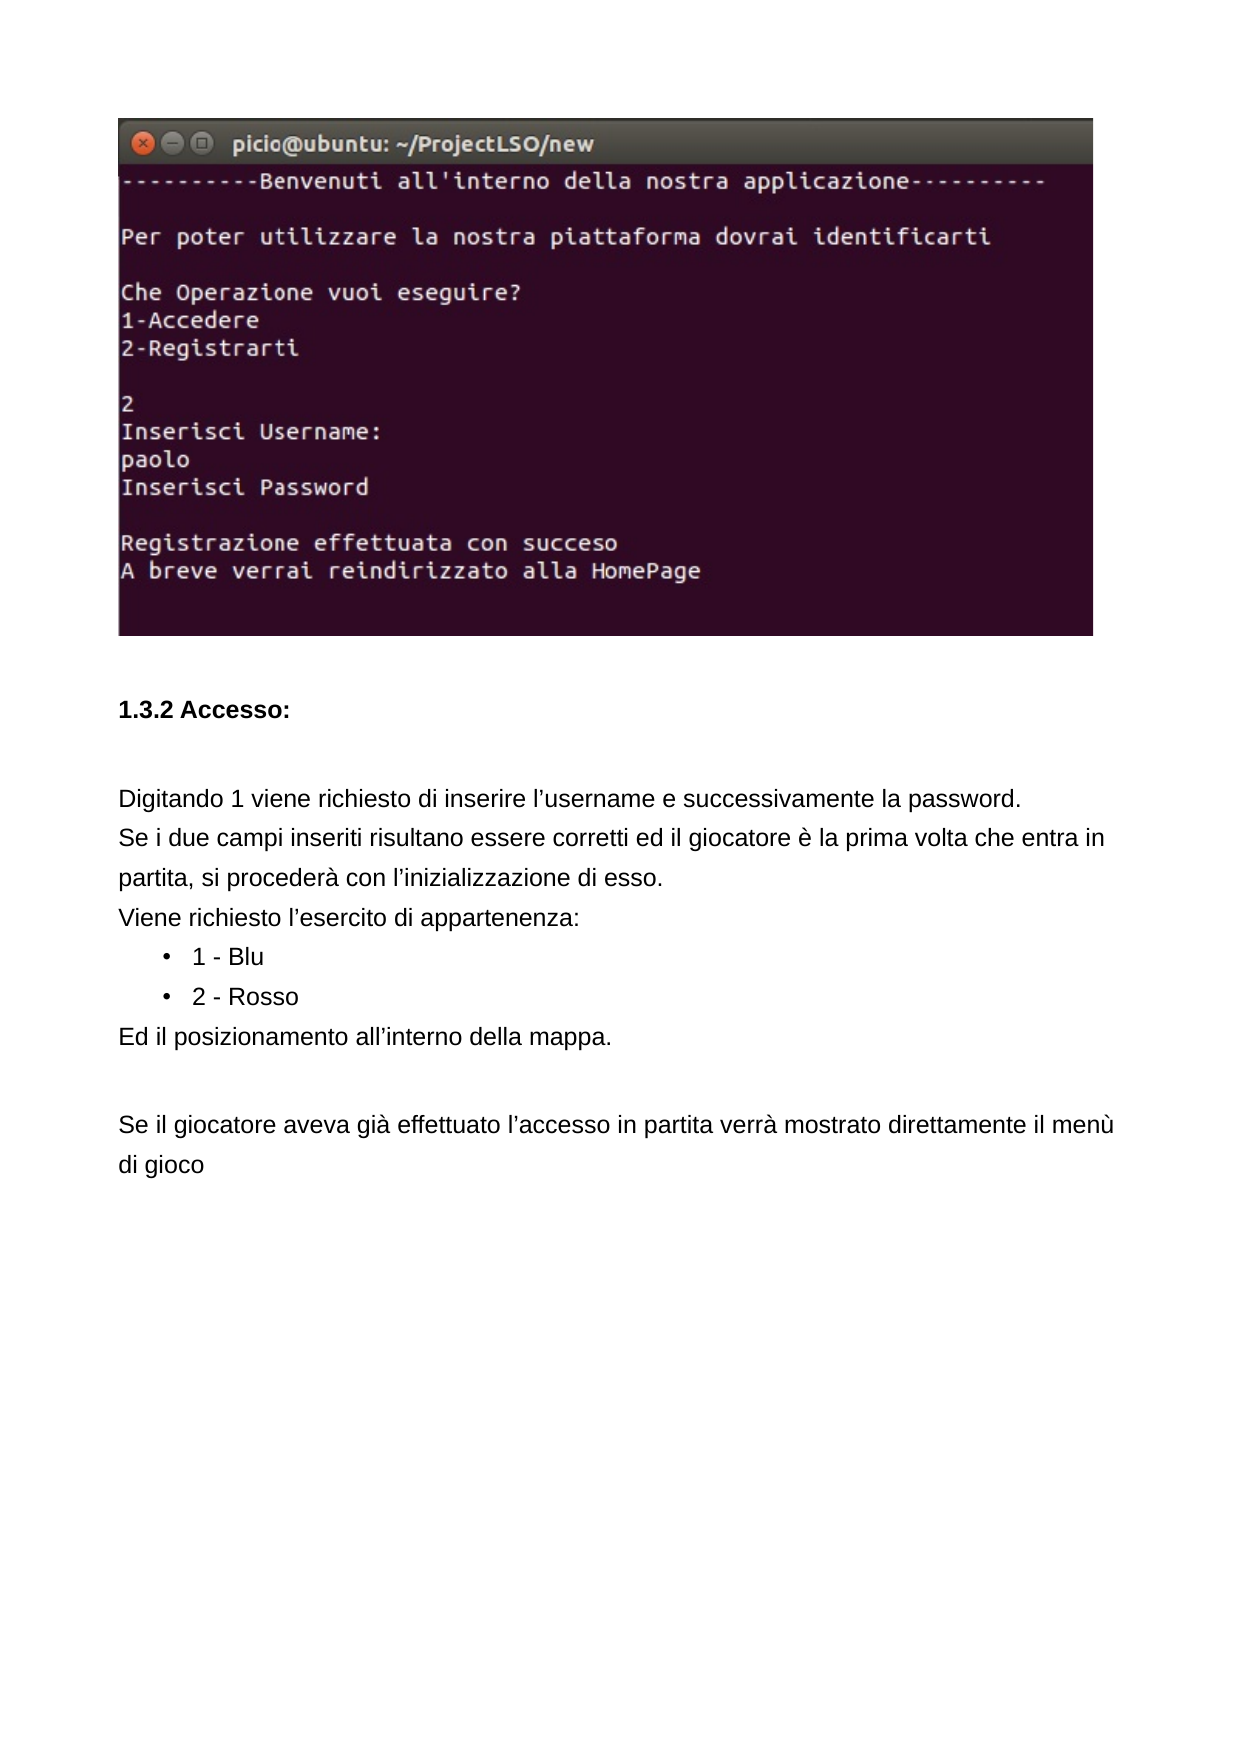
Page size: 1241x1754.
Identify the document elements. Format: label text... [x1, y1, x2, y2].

text Viene richiesto l’esercito di appartenenza: [118, 903, 1122, 931]
text Se i due campi inseriti risultano essere corretti ed il giocatore è la prima volta che entra in partita, si procederà con l’inizializzazione di esso. [118, 823, 1122, 892]
text Se il giocatore aveva già effettuato l’accesso in partita verrà mostrato direttamente il menù di gioco [118, 1110, 1122, 1179]
text 1.3.2 Accesso: [118, 695, 1122, 724]
list 2 - Rosso [162, 982, 1122, 1011]
picture [118, 118, 1094, 636]
text Ed il posizionamento all’interno della mappa. [118, 1022, 1122, 1051]
text Digitando 1 viene richiesto di inserire l’username e successivamente la password. [118, 784, 1122, 813]
list 1 - Blu [162, 942, 1122, 971]
